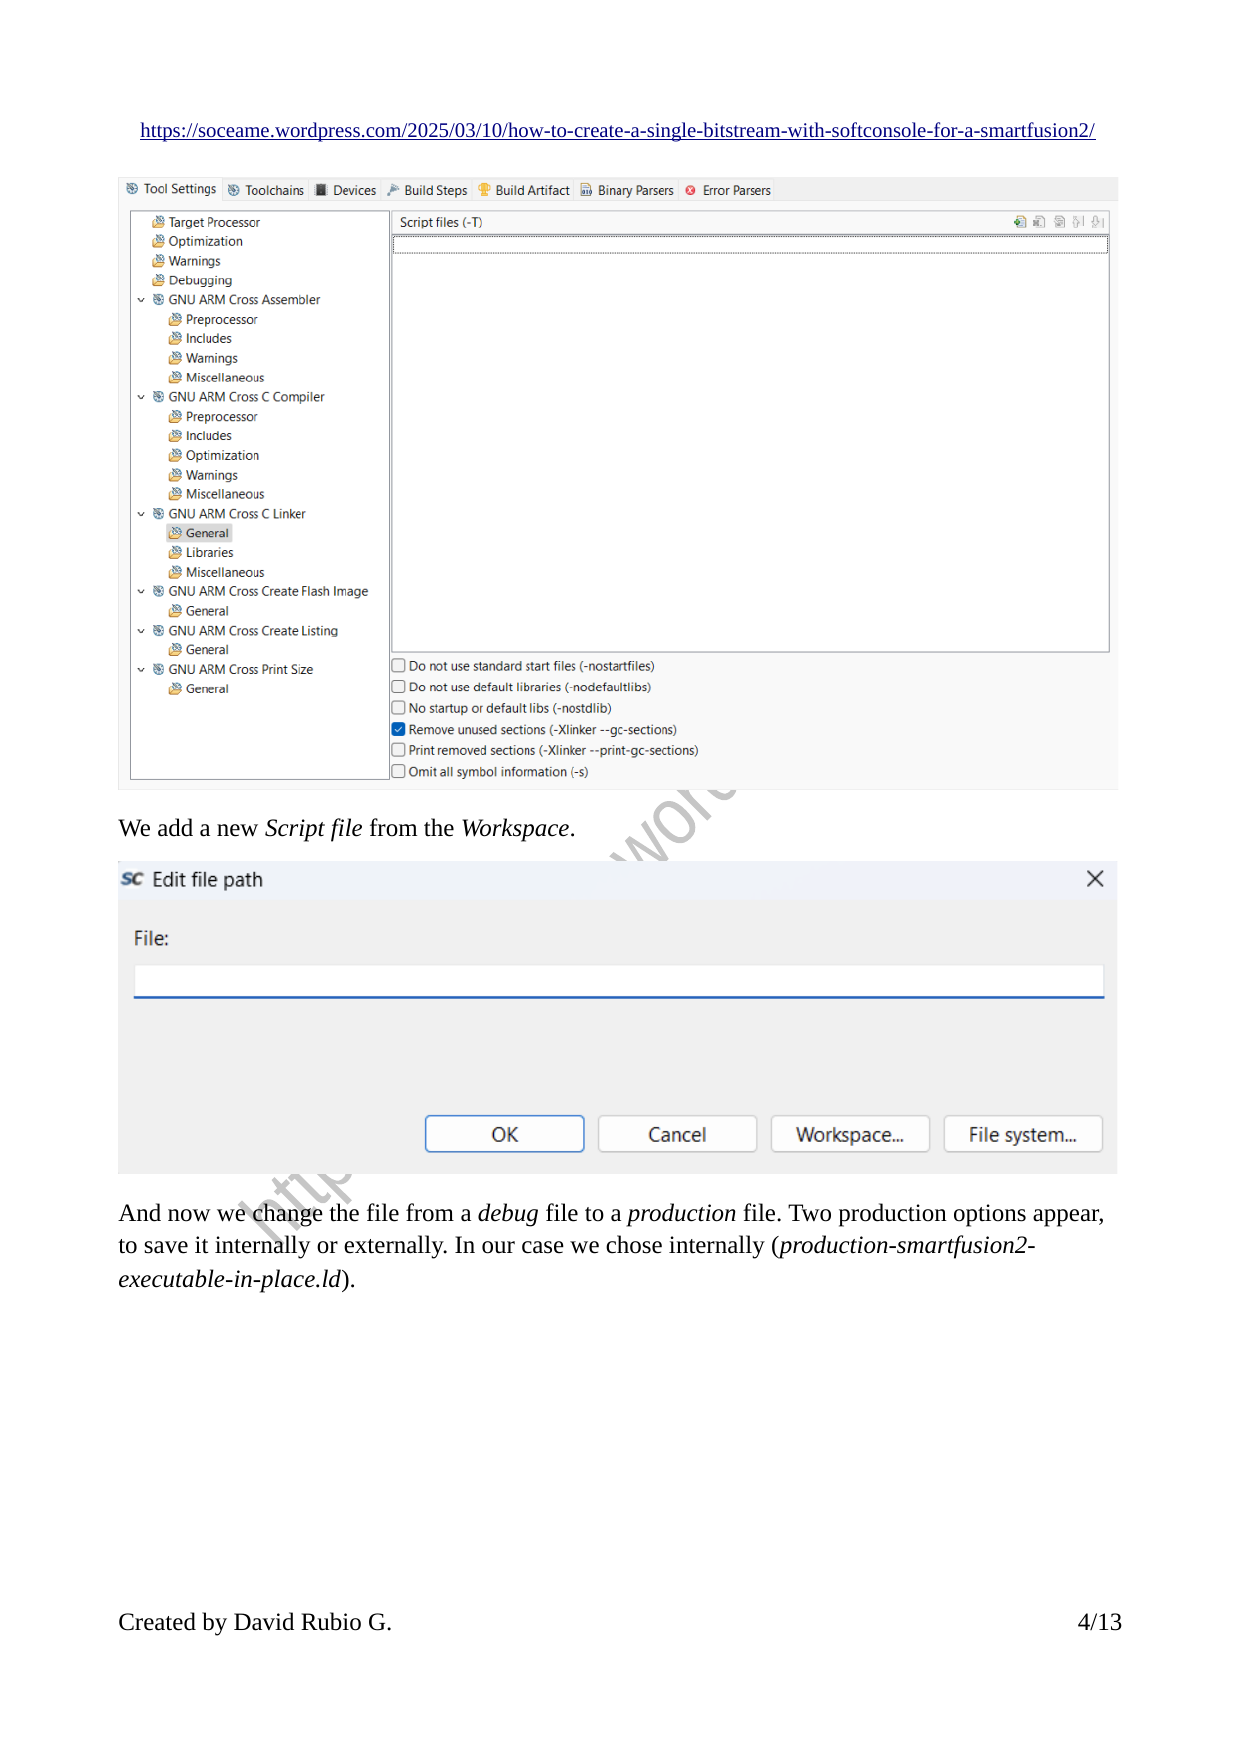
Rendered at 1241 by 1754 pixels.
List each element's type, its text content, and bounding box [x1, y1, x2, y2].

picture [118, 177, 1119, 790]
text And now we change the file from a debug file to a production file. Two production options appear, to save it internally or externally. In our case we chose internally (production-smartfusion2-executable-in-place.ld). [118, 1198, 1122, 1292]
picture [118, 861, 1118, 1174]
text [688, 813, 1122, 842]
text We add a new Script file from the Workspace. [118, 813, 671, 842]
